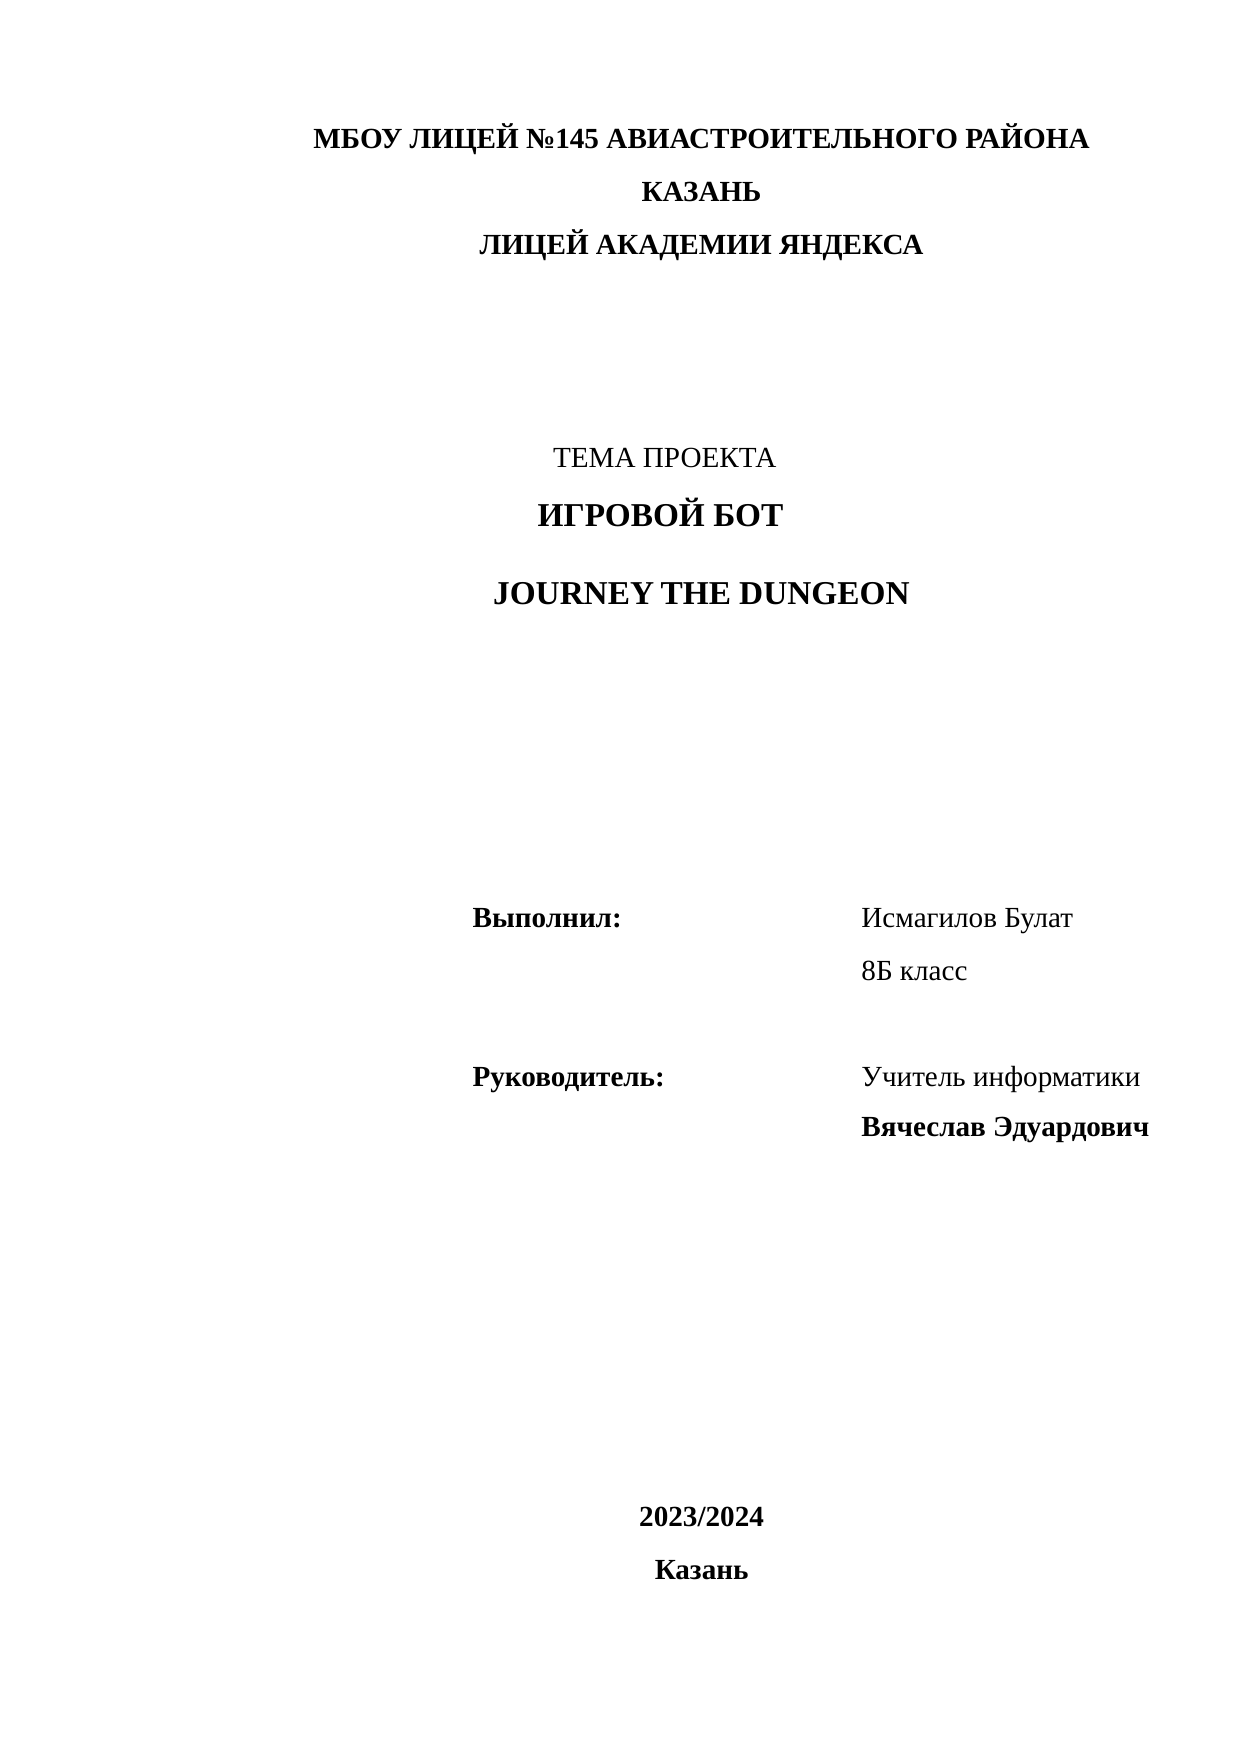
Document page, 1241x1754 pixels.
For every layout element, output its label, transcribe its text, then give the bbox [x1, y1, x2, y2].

table_cell Учитель информатики Вячеслав Эдуардович [850, 1056, 1182, 1176]
table_header Исмагилов Булат 8Б класс [850, 897, 1182, 1056]
text Лицей Академии Яндекса [177, 227, 1152, 261]
subtitle Игровой бот [177, 495, 1152, 533]
text КАЗАНЬ [177, 174, 1152, 208]
table_cell [166, 1176, 850, 1229]
text ТЕМА ПРОЕКТА [177, 440, 1152, 474]
text 2023/2024 [177, 1499, 1152, 1532]
table_header Выполнил: [166, 897, 850, 1056]
text Казань [177, 1552, 1152, 1585]
text МБОУ ЛИЦЕЙ №145 АВИАСТРОИТЕЛЬНОГО РАЙОНА [177, 121, 1152, 154]
table_cell Руководитель: [166, 1056, 850, 1176]
table_cell [850, 1176, 1182, 1229]
subtitle Journey the dungeon [177, 573, 1152, 611]
